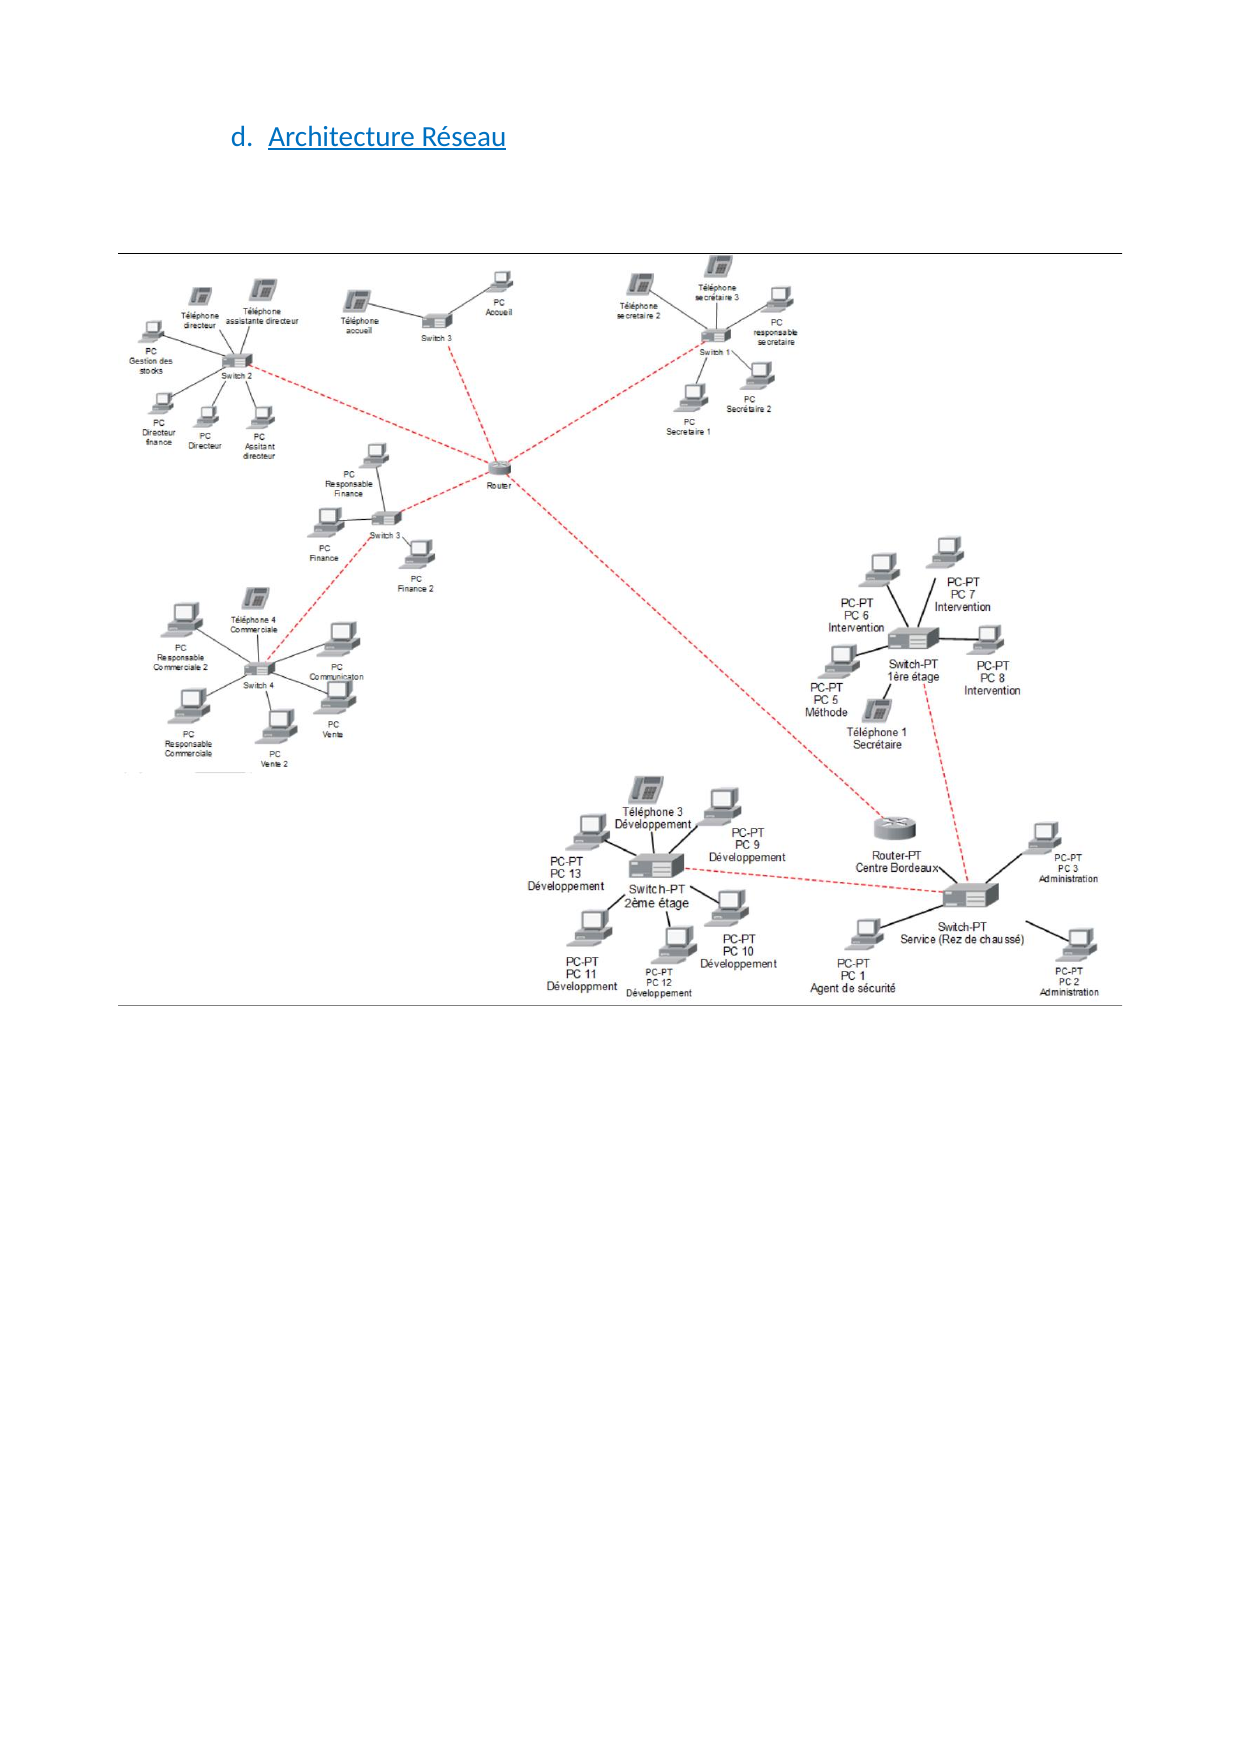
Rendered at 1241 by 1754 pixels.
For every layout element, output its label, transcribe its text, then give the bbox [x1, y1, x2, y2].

list Architecture Réseau [231, 118, 1122, 154]
